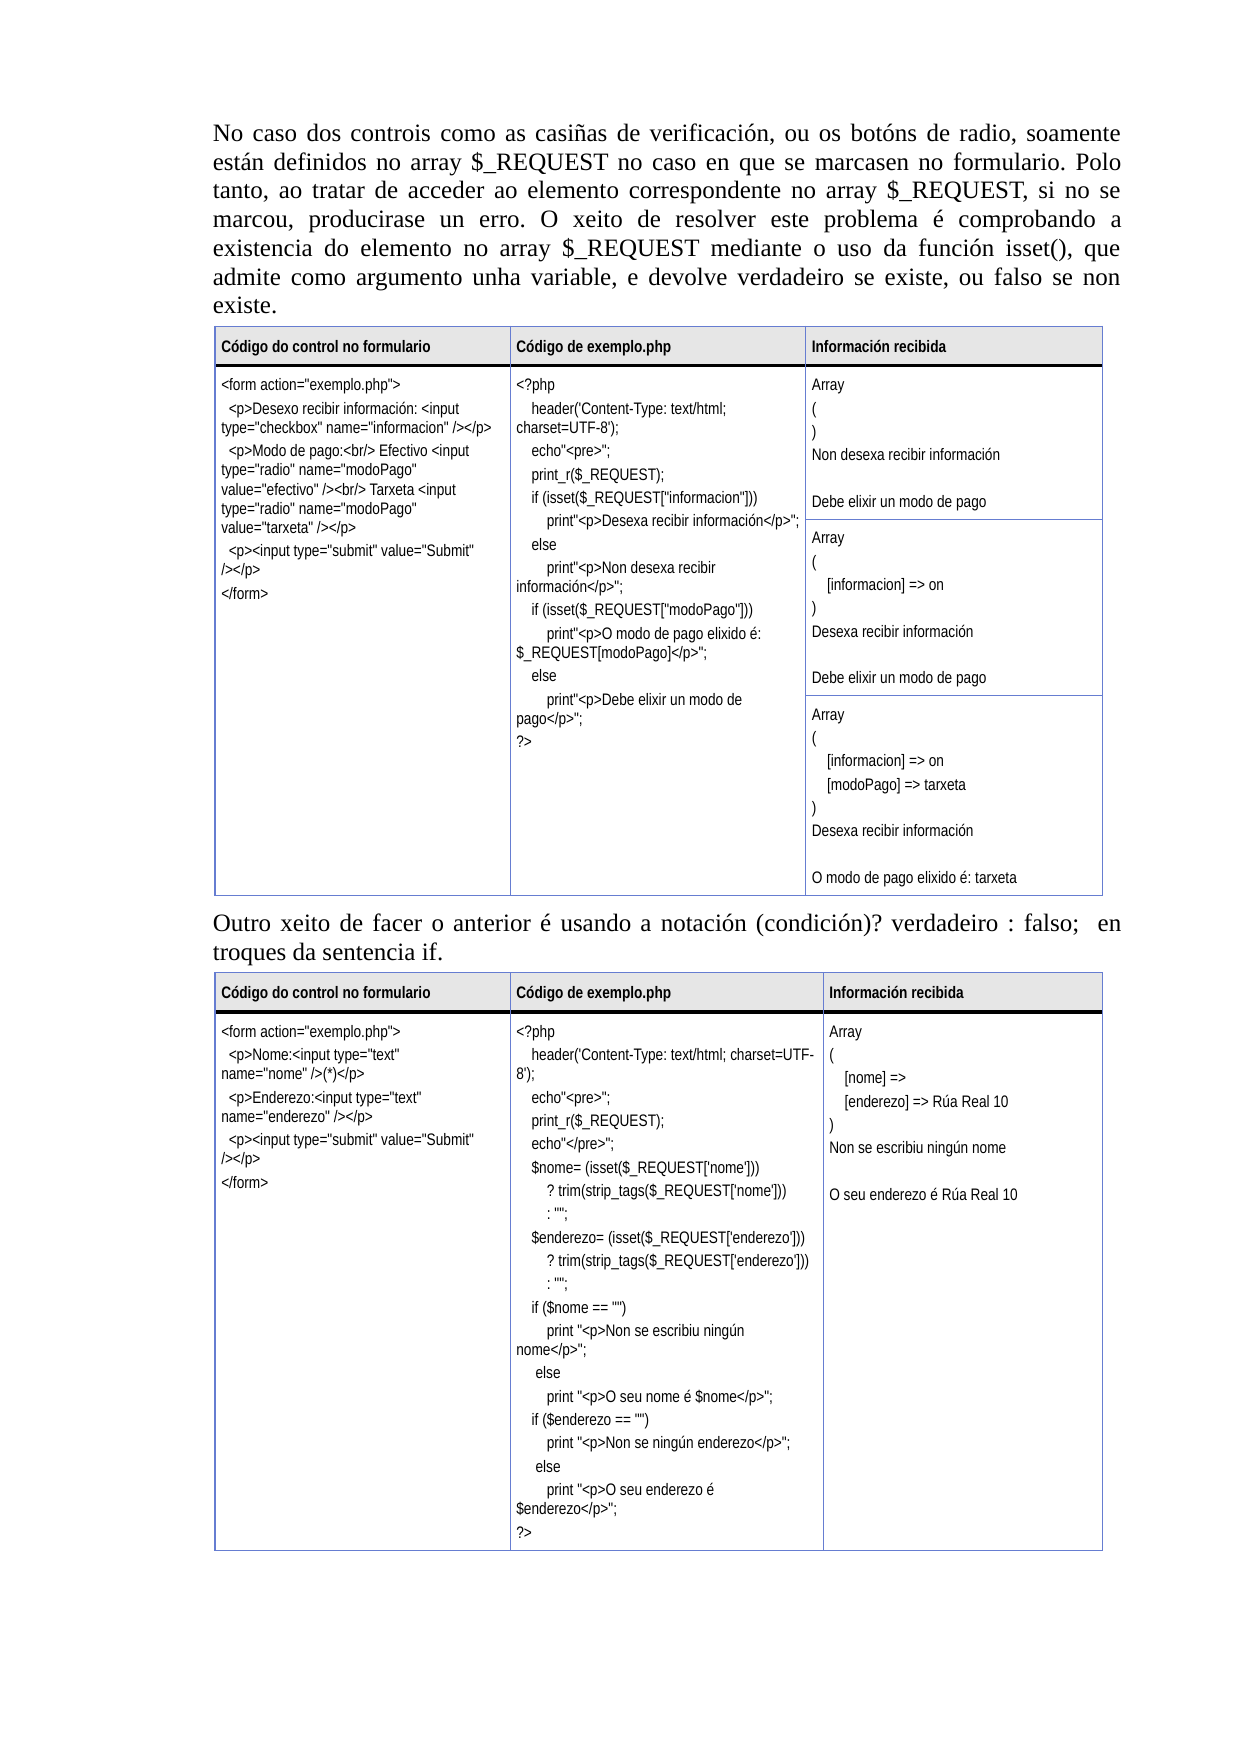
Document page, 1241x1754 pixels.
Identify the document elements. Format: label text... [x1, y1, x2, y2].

table_cell <form action="exemplo.php"> <p>Desexo recibir información: <input type="checkbox" name="informacion" /></p> <p>Modo de pago:<br/> Efectivo <input type="radio" name="modoPago" value="efectivo" /><br/> Tarxeta <input type="radio" name="modoPago" value="tarxeta" /></p> <p><input type="submit" value="Submit" /></p> </form> [216, 367, 510, 895]
text Outro xeito de facer o anterior é usando a notación (condición)? verdadeiro : falso; en troques da sentencia if. [213, 908, 1122, 966]
table_cell <form action="exemplo.php"> <p>Nome:<input type="text" name="nome" />(*)</p> <p>Enderezo:<input type="text" name="enderezo" /></p> <p><input type="submit" value="Submit" /></p> </form> [216, 1014, 510, 1549]
table_header Código do control no formulario [216, 327, 510, 364]
table_cell Array ( [informacion] => on ) Desexa recibir información Debe elixir un modo de pago [806, 520, 1102, 695]
table_header Información recibida [806, 327, 1102, 364]
text No caso dos controis como as casiñas de verificación, ou os botóns de radio, soamente están definidos no array $_REQUEST no caso en que se marcasen no formulario. Polo tanto, ao tratar de acceder ao elemento correspondente no array $_REQUEST, si no se marcou, producirase un erro. O xeito de resolver este problema é comprobando a existencia do elemento no array $_REQUEST mediante o uso da función isset(), que admite como argumento unha variable, e devolve verdadeiro se existe, ou falso se non existe. [213, 118, 1122, 319]
table_cell Array ( [informacion] => on [modoPago] => tarxeta ) Desexa recibir información O modo de pago elixido é: tarxeta [806, 696, 1102, 895]
table_cell Array ( [nome] => [enderezo] => Rúa Real 10 ) Non se escribiu ningún nome O seu enderezo é Rúa Real 10 [824, 1014, 1102, 1549]
table_cell <?php header('Content-Type: text/html; charset=UTF-8'); echo"<pre>"; print_r($_REQUEST); if (isset($_REQUEST["informacion"])) print"<p>Desexa recibir información</p>"; else print"<p>Non desexa recibir información</p>"; if (isset($_REQUEST["modoPago"])) print"<p>O modo de pago elixido é: $_REQUEST[modoPago]</p>"; else print"<p>Debe elixir un modo de pago</p>"; ?> [511, 367, 805, 895]
table_cell <?php header('Content-Type: text/html; charset=UTF-8'); echo"<pre>"; print_r($_REQUEST); echo"</pre>"; $nome= (isset($_REQUEST['nome'])) ? trim(strip_tags($_REQUEST['nome'])) : ""; $enderezo= (isset($_REQUEST['enderezo'])) ? trim(strip_tags($_REQUEST['enderezo'])) : ""; if ($nome == "") print "<p>Non se escribiu ningún nome</p>"; else print "<p>O seu nome é $nome</p>"; if ($enderezo == "") print "<p>Non se ningún enderezo</p>"; else print "<p>O seu enderezo é $enderezo</p>"; ?> [511, 1014, 823, 1549]
table_header Código de exemplo.php [511, 973, 823, 1010]
table_header Código do control no formulario [216, 973, 510, 1010]
table_header Código de exemplo.php [511, 327, 805, 364]
table_cell Array ( ) Non desexa recibir información Debe elixir un modo de pago [806, 367, 1102, 519]
table_header Información recibida [824, 973, 1102, 1010]
